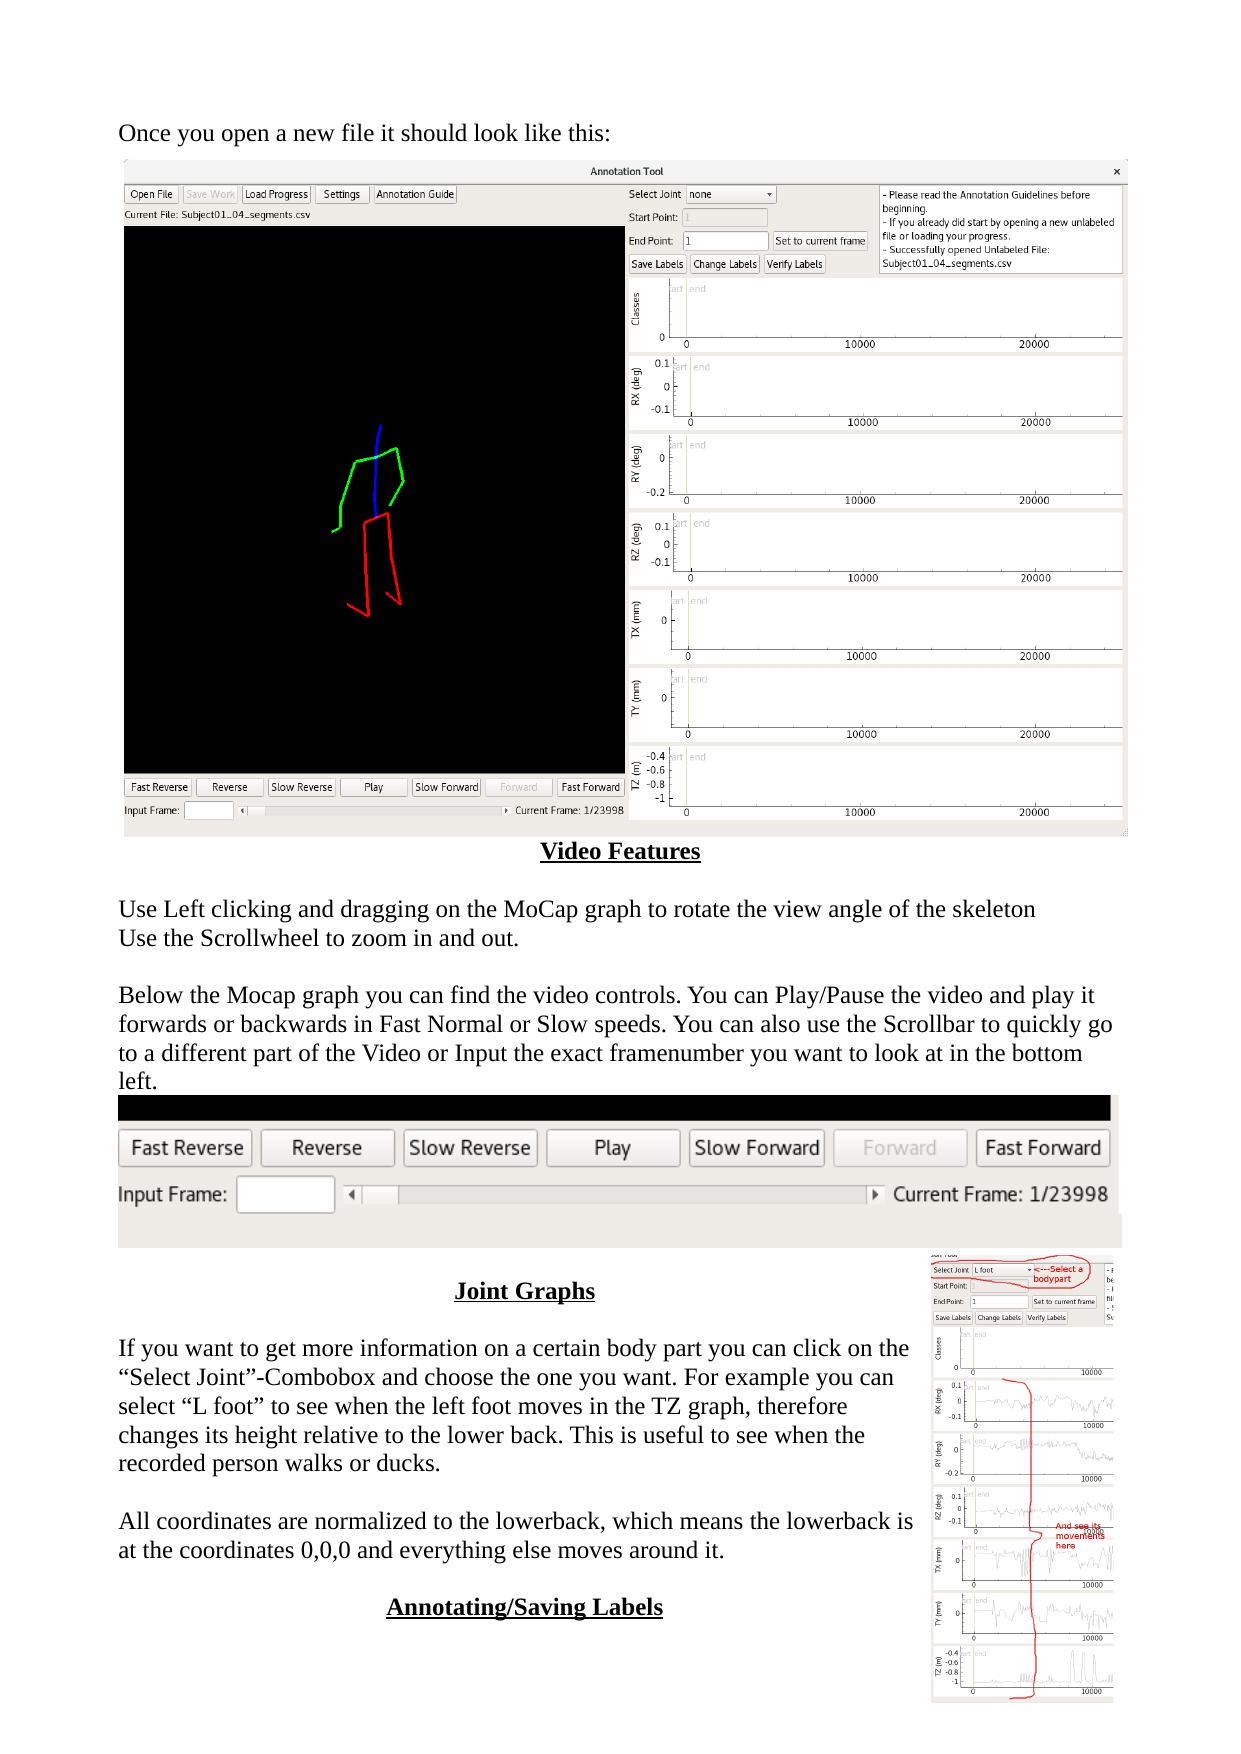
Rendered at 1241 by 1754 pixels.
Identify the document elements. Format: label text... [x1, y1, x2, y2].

text Below the Mocap graph you can find the video controls. You can Play/Pause the video and play it forwards or backwards in Fast Normal or Slow speeds. You can also use the Scrollbar to quickly go to a different part of the Video or Input the exact framenumber you want to look at in the bottom left. [118, 980, 1122, 1095]
text Once you open a new file it should look like this: [118, 118, 1122, 147]
text Video Features [118, 176, 1122, 865]
text Use Left clicking and dragging on the MoCap graph to rotate the view angle of the skeleton [118, 894, 1122, 923]
text Joint Graphs [118, 1276, 931, 1305]
text All coordinates are normalized to the lowerback, which means the lowerback is at the coordinates 0,0,0 and everything else moves around it. [118, 1506, 931, 1563]
text If you want to get more information on a certain body part you can click on the “Select Joint”-Combobox and choose the one you want. For example you can select “L foot” to see when the left foot moves in the TZ graph, therefore changes its height relative to the lower back. This is useful to see when the recorded person walks or ducks. [118, 1333, 931, 1477]
text Use the Scrollwheel to zoom in and out. [118, 923, 1122, 951]
text Annotating/Saving Labels [118, 1592, 931, 1621]
